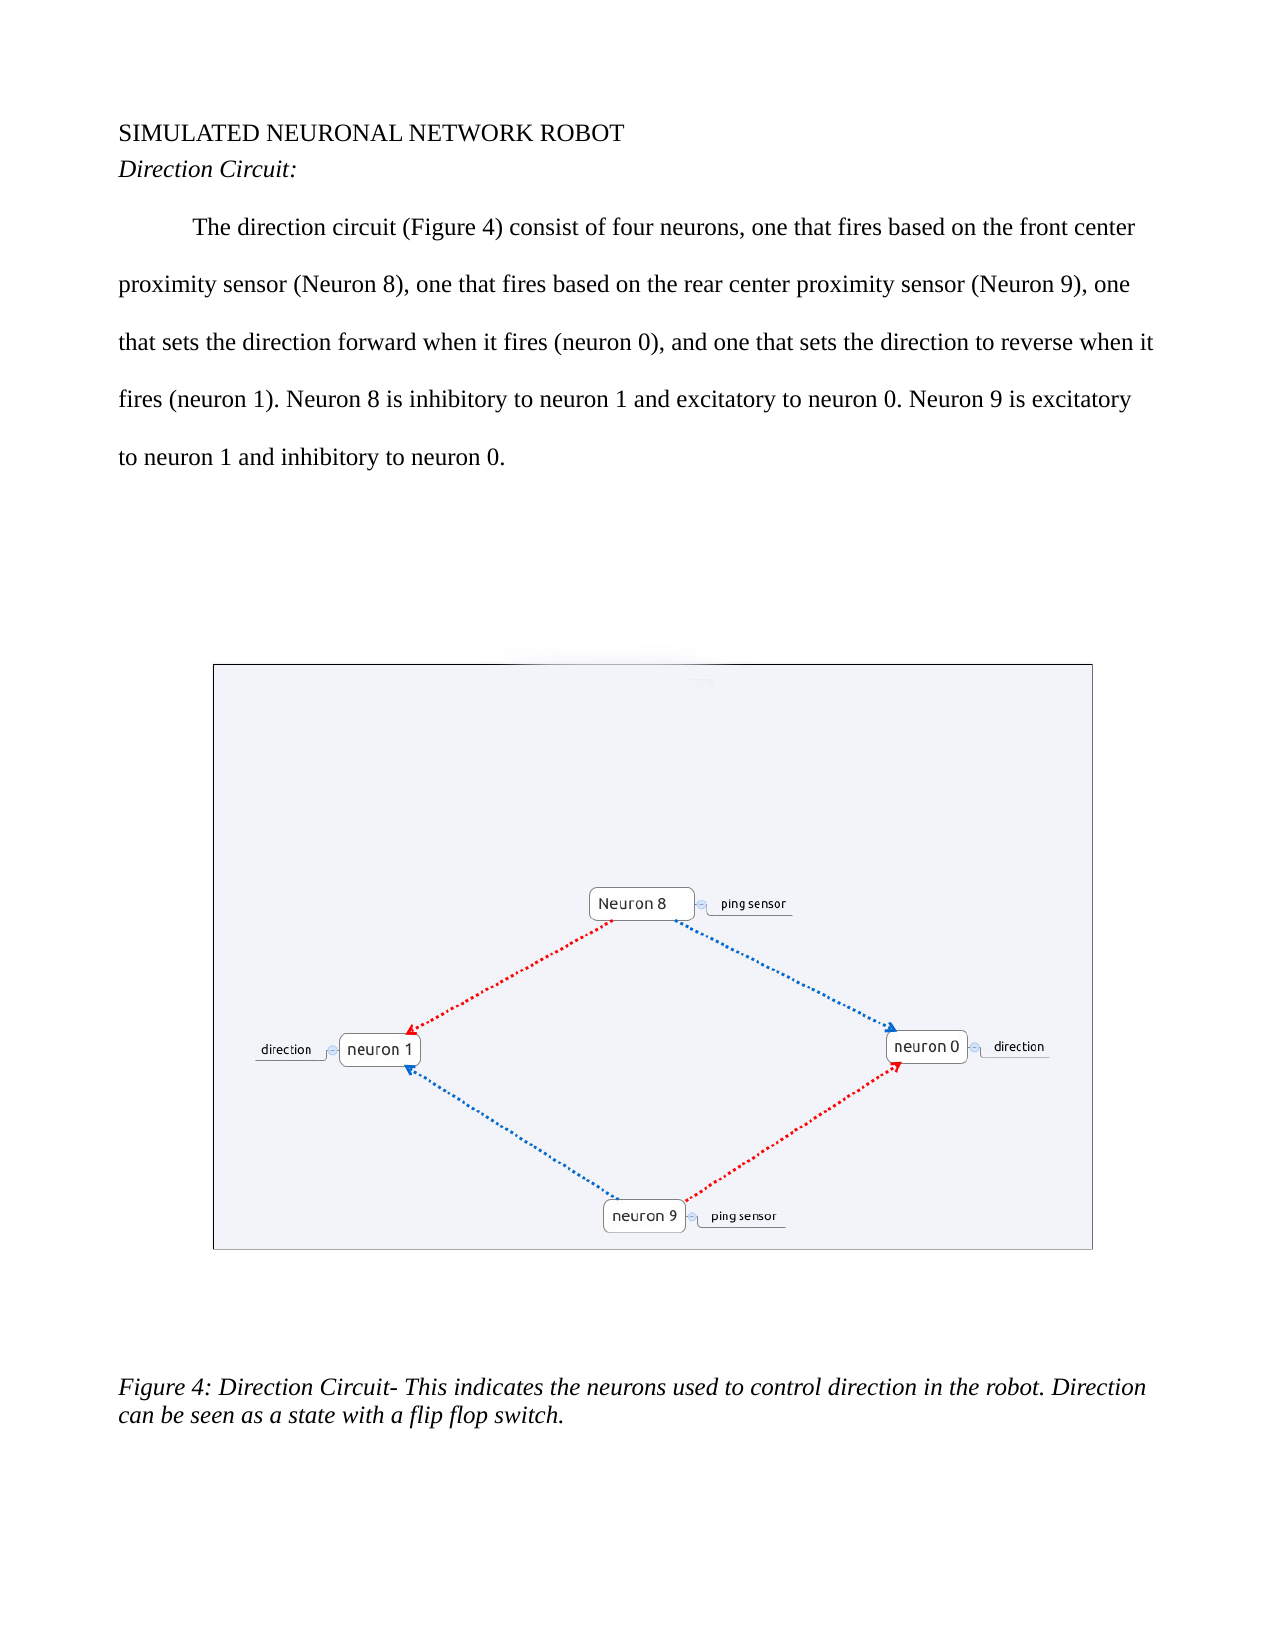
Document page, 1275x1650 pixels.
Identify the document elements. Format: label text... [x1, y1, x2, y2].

picture [118, 569, 1157, 1372]
text The direction circuit (Figure 4) consist of four neurons, one that fires based on the front center proximity sensor (Neuron 8), one that fires based on the rear center proximity sensor (Neuron 9), one that sets the direction forward when it fires (neuron 0), and one that sets the direction to reverse when it fires (neuron 1). Neuron 8 is inhibitory to neuron 1 and excitatory to neuron 0. Neuron 9 is excitatory to neuron 1 and inhibitory to neuron 0. [118, 212, 1157, 470]
text Figure 4: Direction Circuit- This indicates the neurons used to control direction in the robot. Direction can be seen as a state with a flip flop switch. [118, 1372, 1157, 1429]
text Direction Circuit: [118, 154, 1157, 183]
